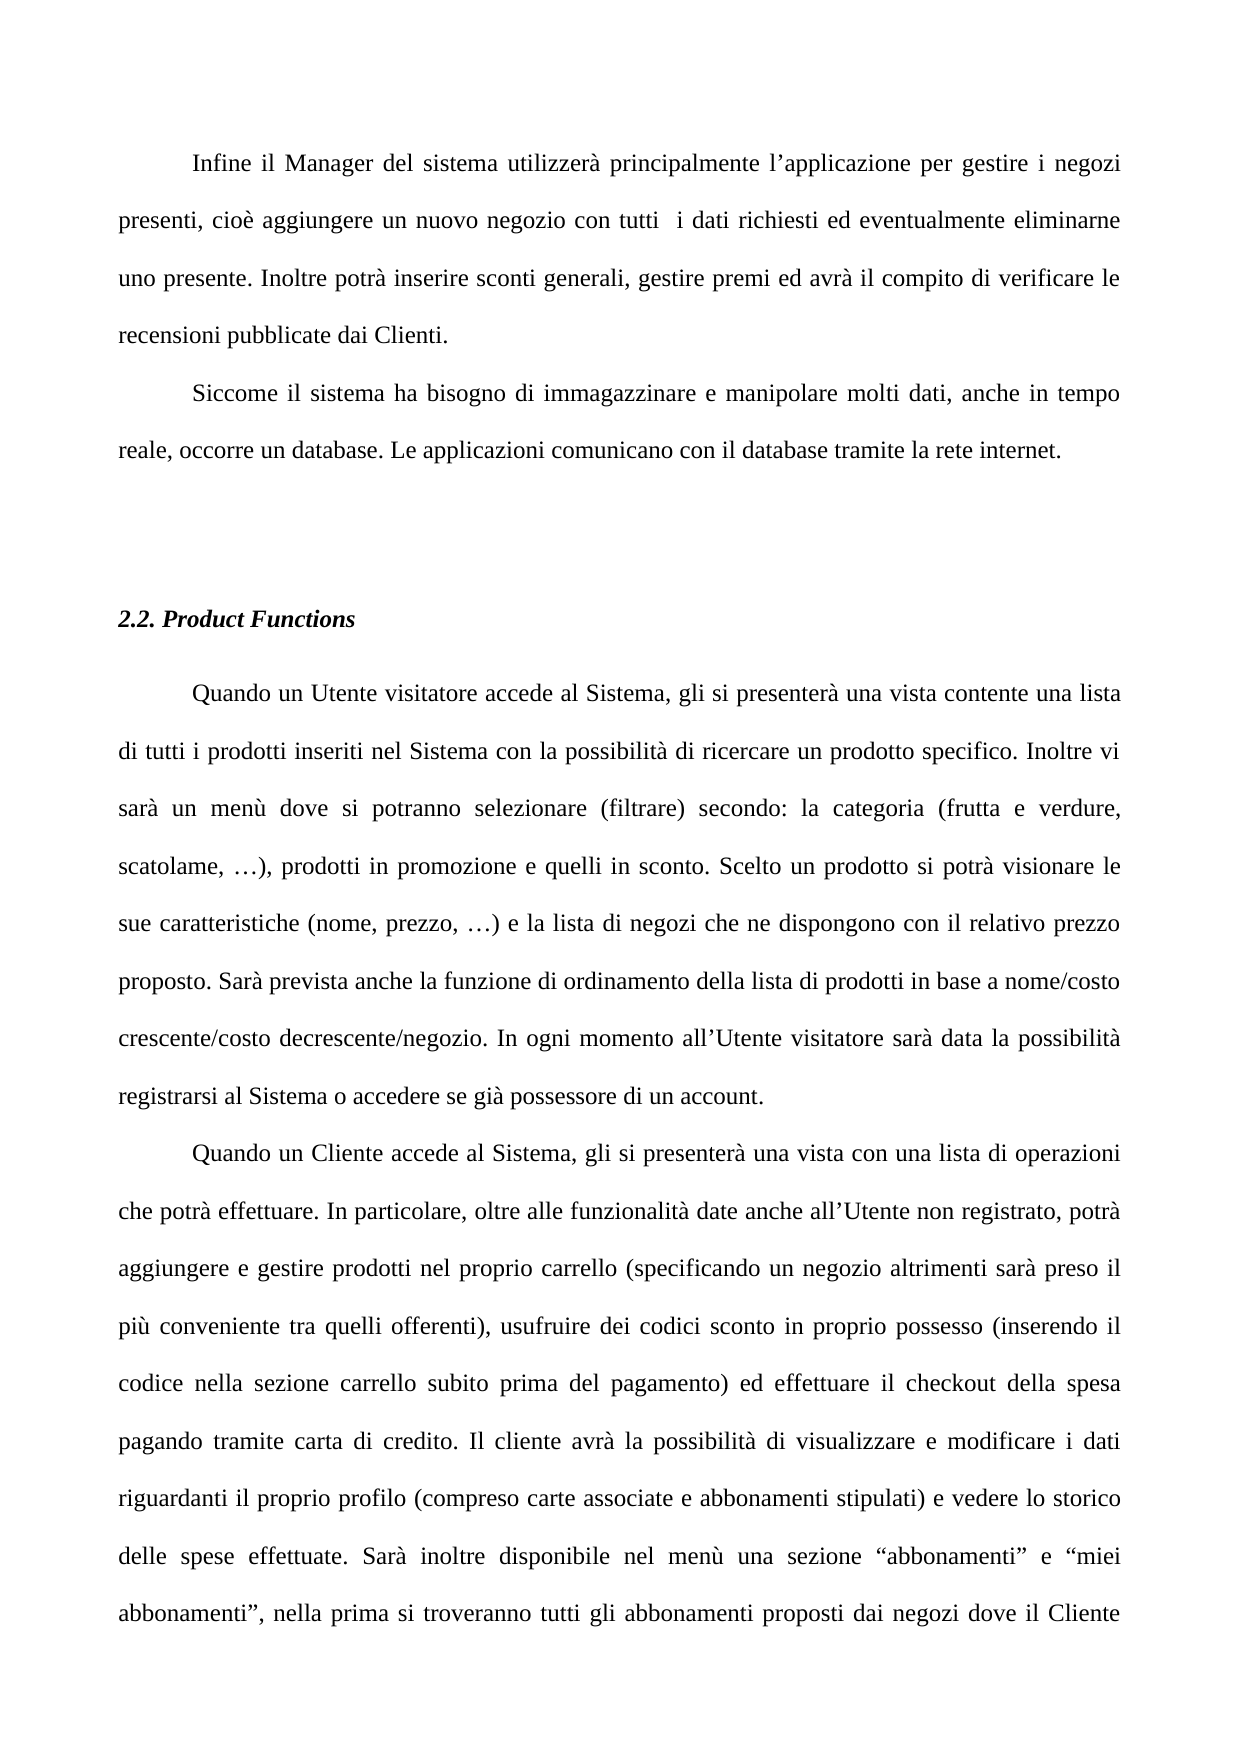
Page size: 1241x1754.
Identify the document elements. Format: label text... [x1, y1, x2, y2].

text Quando un Cliente accede al Sistema, gli si presenterà una vista con una lista di operazioni che potrà effettuare. In particolare, oltre alle funzionalità date anche all’Utente non registrato, potrà aggiungere e gestire prodotti nel proprio carrello (specificando un negozio altrimenti sarà preso il più conveniente tra quelli offerenti), usufruire dei codici sconto in proprio possesso (inserendo il codice nella sezione carrello subito prima del pagamento) ed effettuare il checkout della spesa pagando tramite carta di credito. Il cliente avrà la possibilità di visualizzare e modificare i dati riguardanti il proprio profilo (compreso carte associate e abbonamenti stipulati) e vedere lo storico delle spese effettuate. Sarà inoltre disponibile nel menù una sezione “abbonamenti” e “miei abbonamenti”, nella prima si troveranno tutti gli abbonamenti proposti dai negozi dove il Cliente [118, 1138, 1122, 1627]
text Infine il Manager del sistema utilizzerà principalmente l’applicazione per gestire i negozi presenti, cioè aggiungere un nuovo negozio con tutti i dati richiesti ed eventualmente eliminarne uno presente. Inoltre potrà inserire sconti generali, gestire premi ed avrà il compito di verificare le recensioni pubblicate dai Clienti. [118, 148, 1122, 349]
text Quando un Utente visitatore accede al Sistema, gli si presenterà una vista contente una lista di tutti i prodotti inseriti nel Sistema con la possibilità di ricercare un prodotto specifico. Inoltre vi sarà un menù dove si potranno selezionare (filtrare) secondo: la categoria (frutta e verdure, scatolame, …), prodotti in promozione e quelli in sconto. Scelto un prodotto si potrà visionare le sue caratteristiche (nome, prezzo, …) e la lista di negozi che ne dispongono con il relativo prezzo proposto. Sarà prevista anche la funzione di ordinamento della lista di prodotti in base a nome/costo crescente/costo decrescente/negozio. In ogni momento all’Utente visitatore sarà data la possibilità registrarsi al Sistema o accedere se già possessore di un account. [118, 678, 1122, 1110]
text Siccome il sistema ha bisogno di immagazzinare e manipolare molti dati, anche in tempo reale, occorre un database. Le applicazioni comunicano con il database tramite la rete internet. [118, 378, 1122, 464]
subtitle 2.2. Product Functions [118, 604, 1122, 633]
